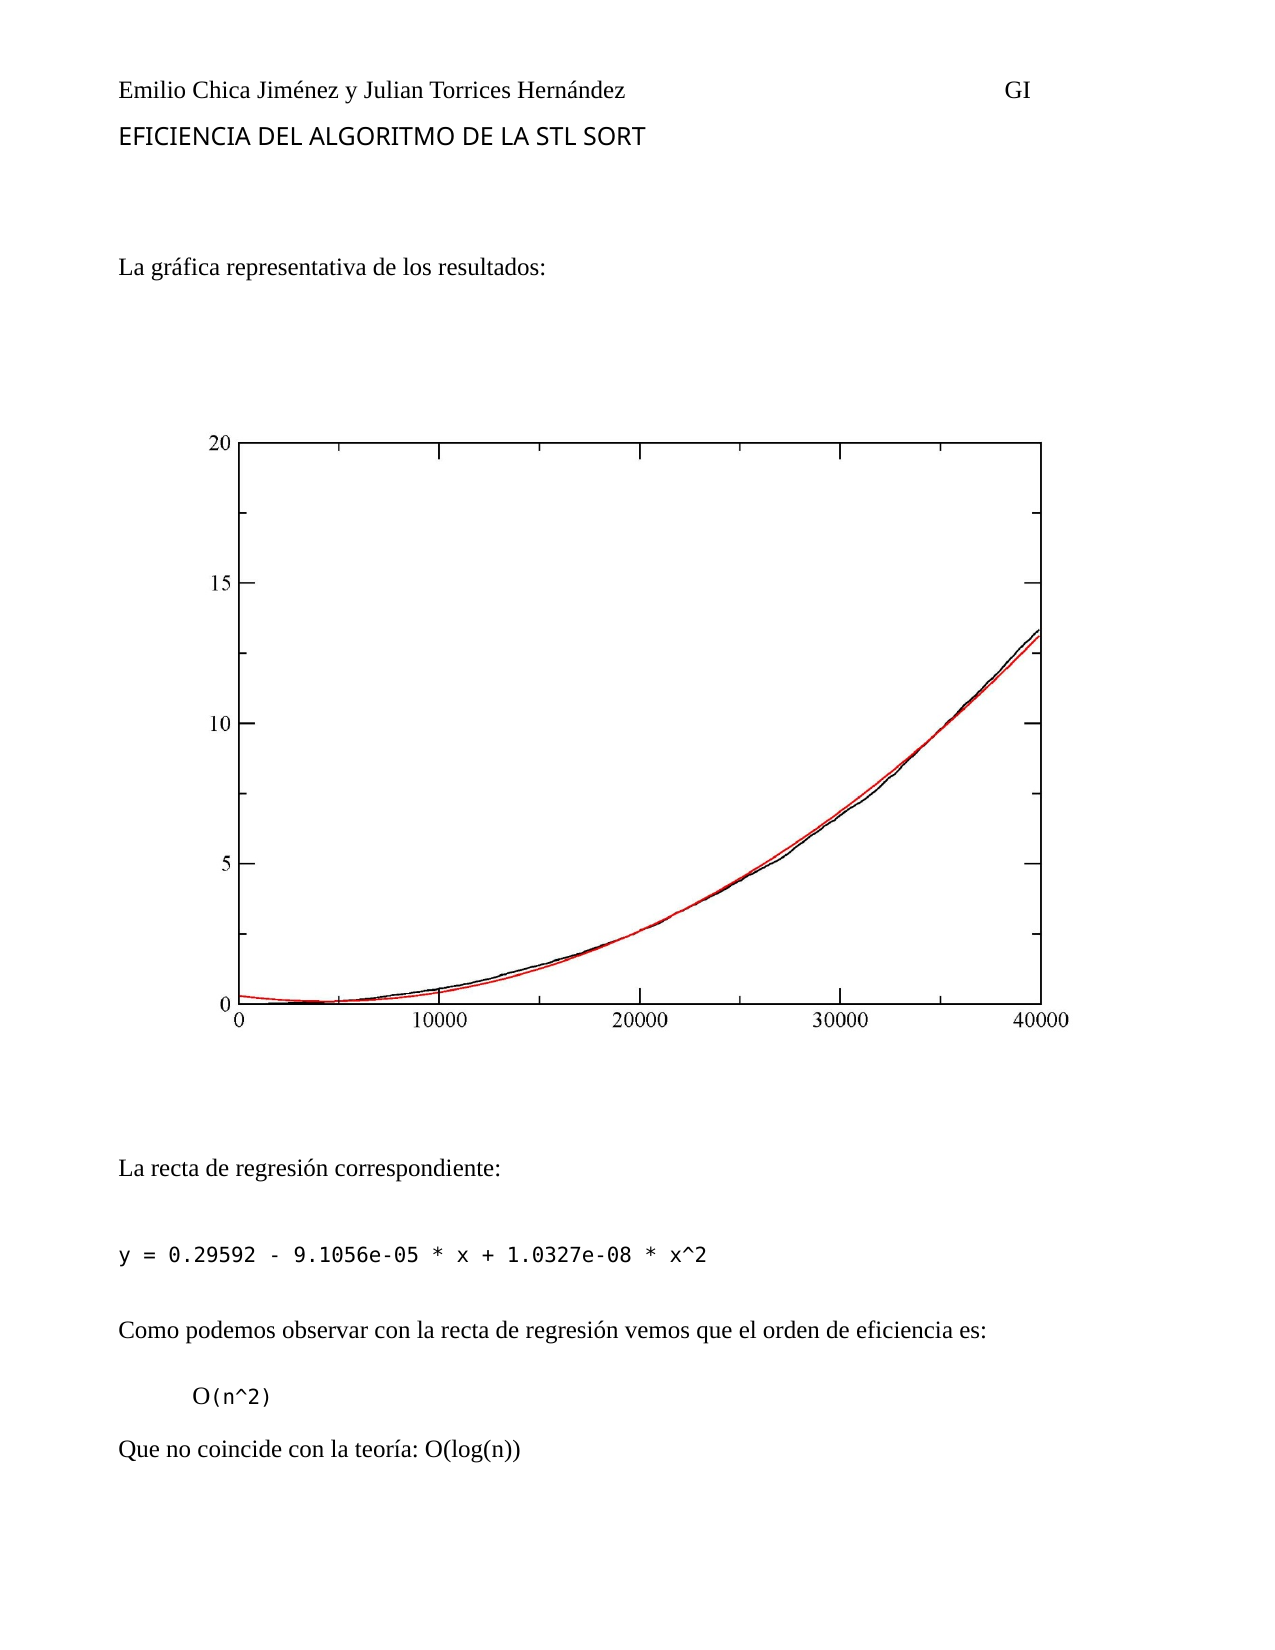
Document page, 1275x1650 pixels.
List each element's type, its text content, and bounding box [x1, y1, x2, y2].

text La gráfica representativa de los resultados: [118, 252, 1157, 281]
text Que no coincide con la teoría: O(log(n)) [118, 1434, 1157, 1463]
text Como podemos observar con la recta de regresión vemos que el orden de eficiencia es: [118, 1315, 1157, 1344]
text O(n^2) [118, 1381, 1157, 1410]
text y = 0.29592 - 9.1056e-05 * x + 1.0327e-08 * x^2 [118, 1243, 1157, 1267]
text La recta de regresión correspondiente: [118, 1153, 1157, 1182]
text EFICIENCIA DEL ALGORITMO DE LA STL SORT [118, 118, 1157, 152]
